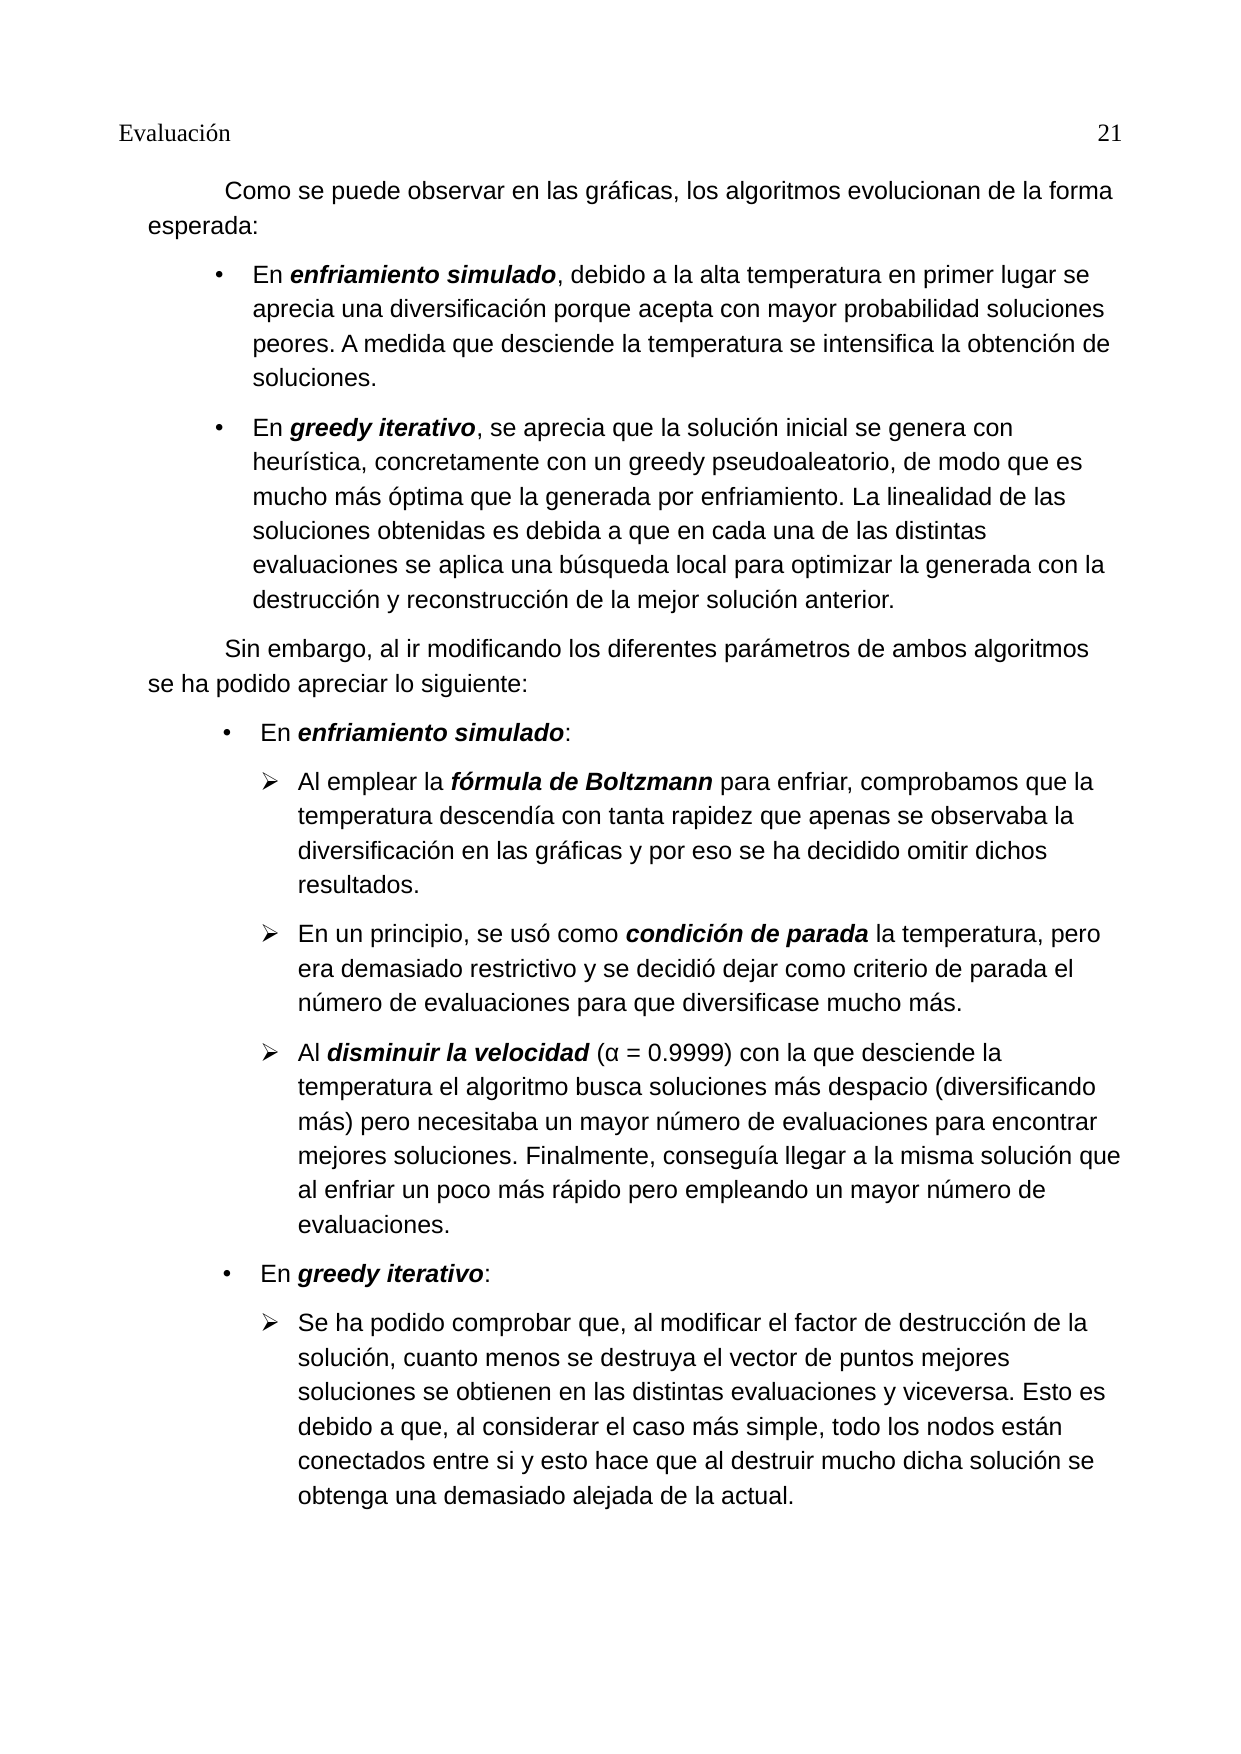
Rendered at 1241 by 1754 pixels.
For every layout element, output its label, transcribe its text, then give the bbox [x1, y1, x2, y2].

list Al emplear la fórmula de Boltzmann para enfriar, comprobamos que la temperatura descendía con tanta rapidez que apenas se observaba la diversificación en las gráficas y por eso se ha decidido omitir dichos resultados. [260, 767, 1122, 899]
list En greedy iterativo, se aprecia que la solución inicial se genera con heurística, concretamente con un greedy pseudoaleatorio, de modo que es mucho más óptima que la generada por enfriamiento. La linealidad de las soluciones obtenidas es debida a que en cada una de las distintas evaluaciones se aplica una búsqueda local para optimizar la generada con la destrucción y reconstrucción de la mejor solución anterior. [215, 412, 1122, 614]
list En greedy iterativo: [223, 1259, 1122, 1288]
list En un principio, se usó como condición de parada la temperatura, pero era demasiado restrictivo y se decidió dejar como criterio de parada el número de evaluaciones para que diversificase mucho más. [260, 919, 1122, 1017]
list Al disminuir la velocidad (α = 0.9999) con la que desciende la temperatura el algoritmo busca soluciones más despacio (diversificando más) pero necesitaba un mayor número de evaluaciones para encontrar mejores soluciones. Finalmente, conseguía llegar a la misma solución que al enfriar un poco más rápido pero empleando un mayor número de evaluaciones. [260, 1037, 1122, 1239]
list En enfriamiento simulado: [223, 718, 1122, 746]
text Como se puede observar en las gráficas, los algoritmos evolucionan de la forma esperada: [148, 176, 1122, 239]
list En enfriamiento simulado, debido a la alta temperatura en primer lugar se aprecia una diversificación porque acepta con mayor probabilidad soluciones peores. A medida que desciende la temperatura se intensifica la obtención de soluciones. [215, 260, 1122, 392]
text Sin embargo, al ir modificando los diferentes parámetros de ambos algoritmos se ha podido apreciar lo siguiente: [148, 634, 1122, 697]
list Se ha podido comprobar que, al modificar el factor de destrucción de la solución, cuanto menos se destruya el vector de puntos mejores soluciones se obtienen en las distintas evaluaciones y viceversa. Esto es debido a que, al considerar el caso más simple, todo los nodos están conectados entre si y esto hace que al destruir mucho dicha solución se obtenga una demasiado alejada de la actual. [260, 1308, 1122, 1509]
